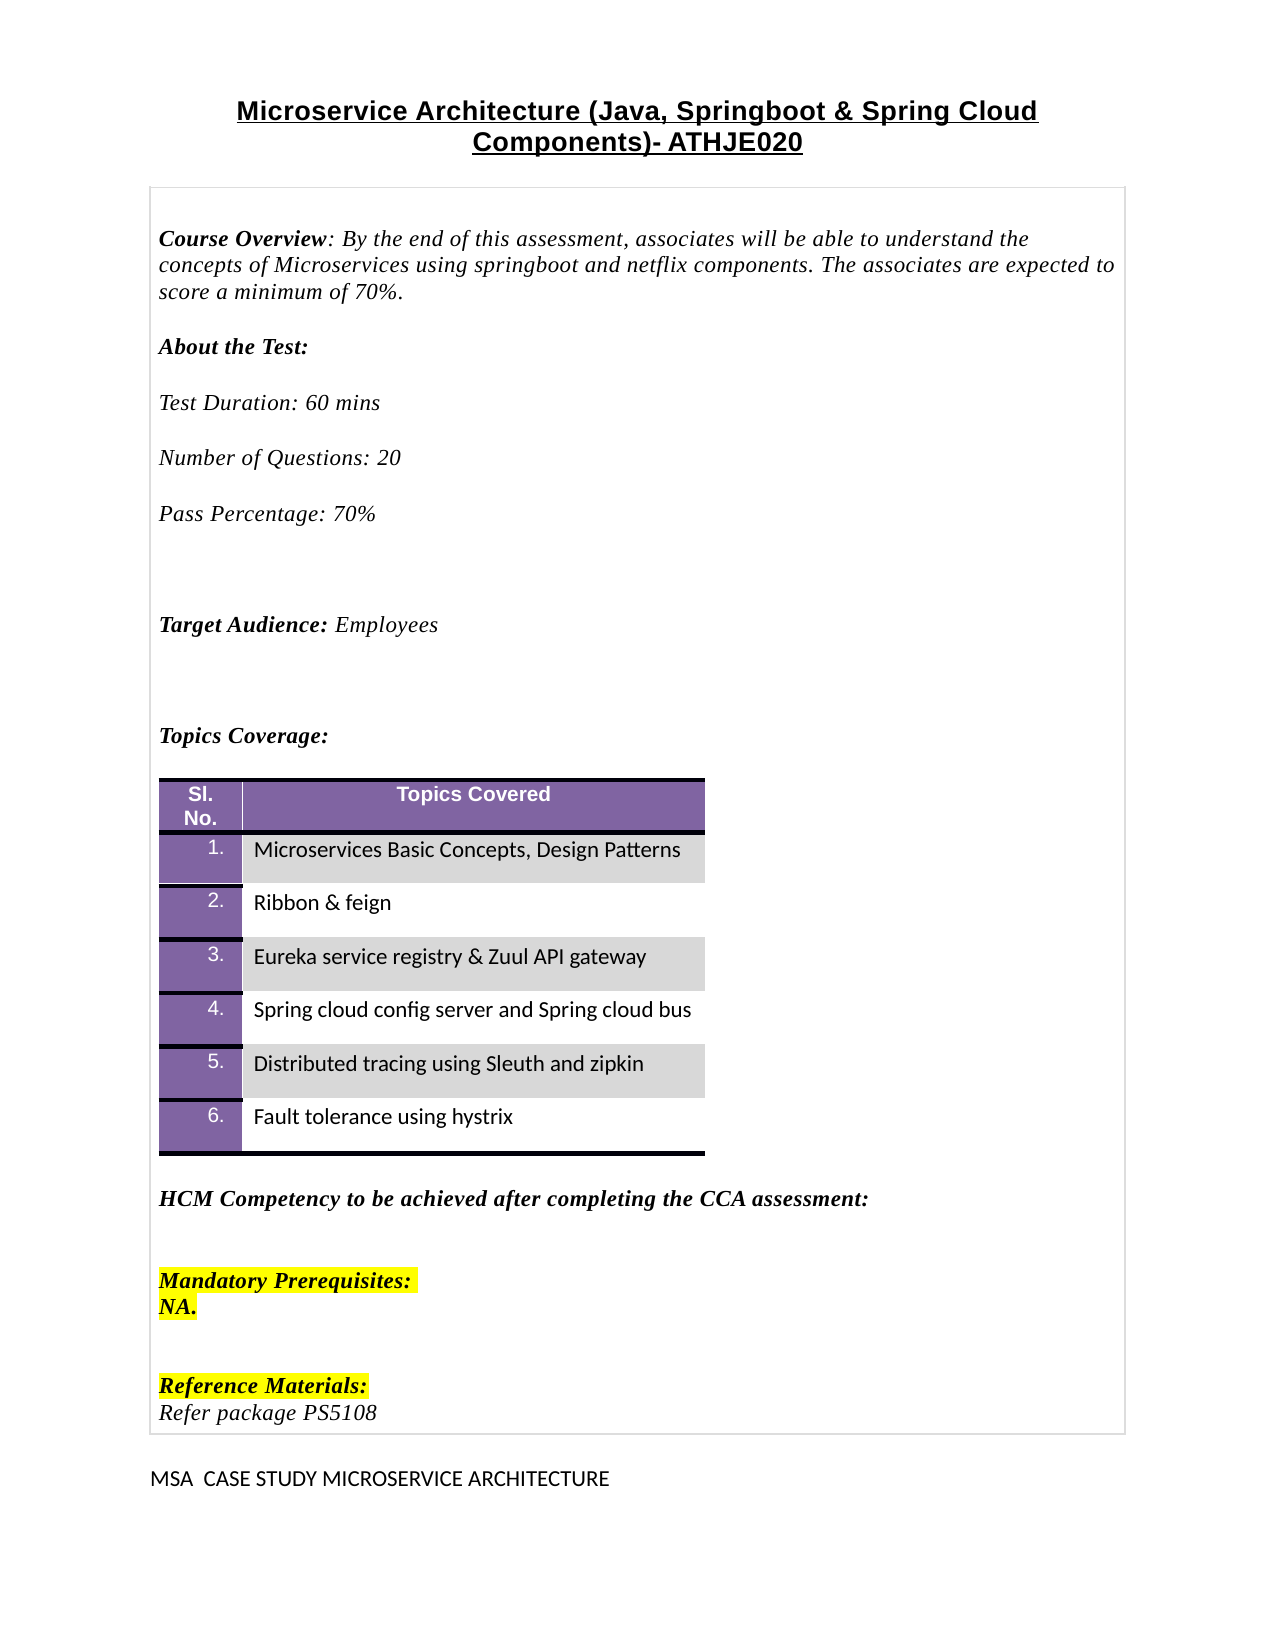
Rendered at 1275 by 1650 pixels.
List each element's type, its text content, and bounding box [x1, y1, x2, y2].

table_cell Microservices Basic Concepts, Design Patterns [243, 835, 705, 883]
table_cell Fault tolerance using hystrix [243, 1098, 705, 1151]
table_cell [159, 888, 242, 937]
table_cell [159, 942, 242, 991]
table_cell [159, 835, 242, 883]
table_cell Eureka service registry & Zuul API gateway [243, 937, 705, 991]
table_header Course Overview: By the end of this assessment, associates will be able to understand the concepts of Microservices using springboot and netflix components. The associates are expected to score a minimum of 70%. About the Test: Test Duration: 60 mins Number of Questions: 20 Pass Percentage: 70% Target Audience: Employees Topics Coverage: HCM Competency to be achieved after completing the CCA assessment: Mandatory Prerequisites: NA. Reference Materials: Refer package PS5108 [151, 188, 1124, 1433]
table_header Topics Covered [243, 782, 705, 830]
subtitle Microservice Architecture (Java, Springboot & Spring Cloud Components)- ATHJE020 [150, 95, 1125, 157]
table_cell Distributed tracing using Sleuth and zipkin [243, 1044, 705, 1098]
table_cell [159, 1102, 242, 1151]
table_header Sl. No. [159, 782, 242, 830]
table_cell [159, 995, 242, 1044]
table_cell Ribbon & feign [243, 884, 705, 937]
table_cell Spring cloud config server and Spring cloud bus [243, 991, 705, 1044]
table_cell [159, 1049, 242, 1098]
subtitle MSA CASE STUDY MICROSERVICE ARCHITECTURE [150, 1464, 1125, 1492]
